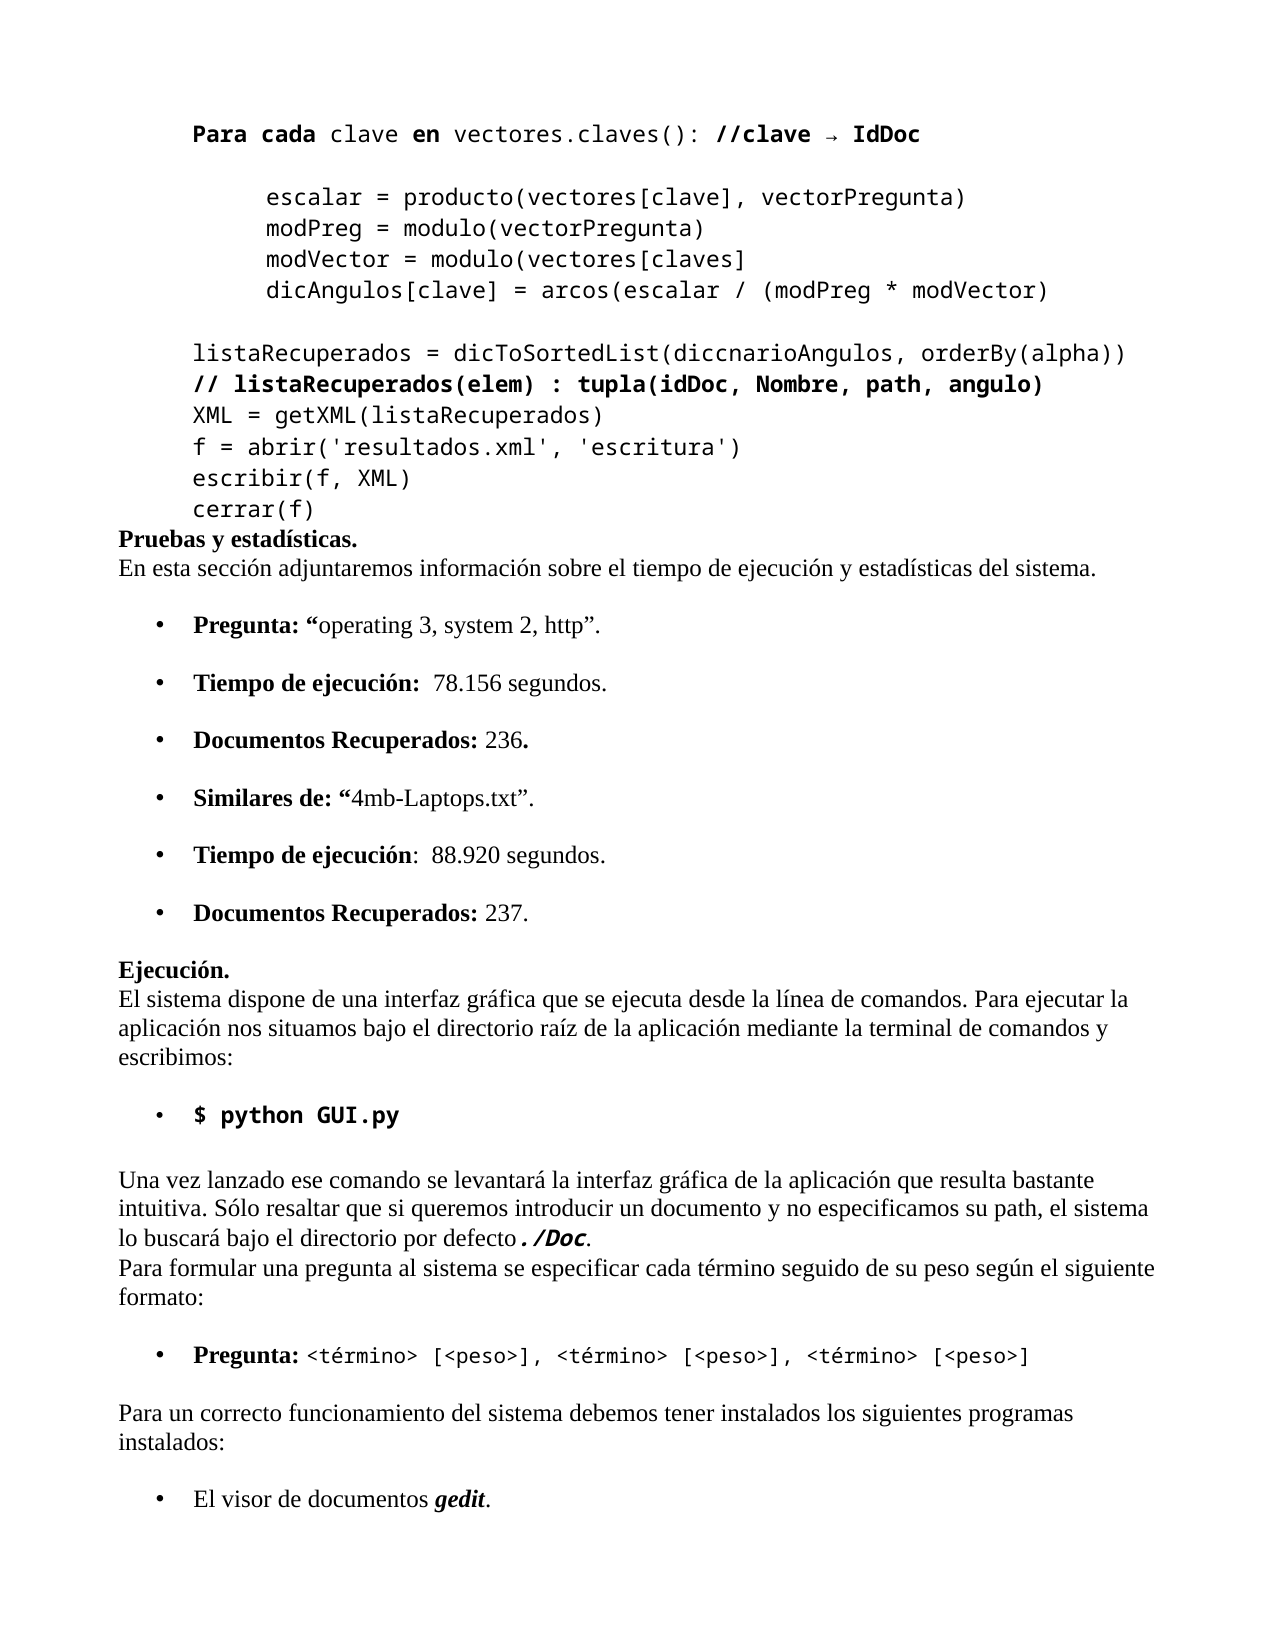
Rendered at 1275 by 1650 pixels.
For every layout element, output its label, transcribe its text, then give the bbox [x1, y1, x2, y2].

text escribir(f, XML) [118, 462, 1157, 493]
text Para formular una pregunta al sistema se especificar cada término seguido de su peso según el siguiente formato: [118, 1253, 1157, 1311]
list Documentos Recuperados: 236. [156, 726, 1157, 754]
text cerrar(f) [118, 493, 1157, 524]
text Para cada clave en vectores.claves(): //clave → IdDoc [118, 118, 1157, 149]
list Similares de: “4mb-Laptops.txt”. [156, 783, 1157, 812]
text Ejecución. [118, 956, 1157, 984]
text modVector = modulo(vectores[claves] [118, 243, 1157, 274]
list Documentos Recuperados: 237. [156, 898, 1157, 927]
text dicAngulos[clave] = arcos(escalar / (modPreg * modVector) [118, 274, 1157, 306]
text listaRecuperados = dicToSortedList(diccnarioAngulos, orderBy(alpha)) [118, 337, 1157, 368]
text // listaRecuperados(elem) : tupla(idDoc, Nombre, path, angulo) [118, 368, 1157, 399]
text El sistema dispone de una interfaz gráfica que se ejecuta desde la línea de comandos. Para ejecutar la aplicación nos situamos bajo el directorio raíz de la aplicación mediante la terminal de comandos y escribimos: [118, 984, 1157, 1071]
text En esta sección adjuntaremos información sobre el tiempo de ejecución y estadísticas del sistema. [118, 553, 1157, 582]
text modPreg = modulo(vectorPregunta) [118, 212, 1157, 243]
list El visor de documentos gedit. [156, 1484, 1157, 1513]
list Pregunta: “operating 3, system 2, http”. [156, 611, 1157, 639]
text Para un correcto funcionamiento del sistema debemos tener instalados los siguientes programas instalados: [118, 1398, 1157, 1455]
text escalar = producto(vectores[clave], vectorPregunta) [118, 181, 1157, 212]
list Pregunta: <término> [<peso>], <término> [<peso>], <término> [<peso>] [156, 1340, 1157, 1369]
text Una vez lanzado ese comando se levantará la interfaz gráfica de la aplicación que resulta bastante intuitiva. Sólo resaltar que si queremos introducir un documento y no especificamos su path, el sistema lo buscará bajo el directorio por defecto./Doc. [118, 1165, 1157, 1253]
text Pruebas y estadísticas. [118, 524, 1157, 553]
text f = abrir('resultados.xml', 'escritura') [118, 431, 1157, 462]
list Tiempo de ejecución: 78.156 segundos. [156, 668, 1157, 697]
list Tiempo de ejecución: 88.920 segundos. [156, 841, 1157, 869]
list $ python GUI.py [156, 1099, 1157, 1131]
text XML = getXML(listaRecuperados) [118, 399, 1157, 431]
